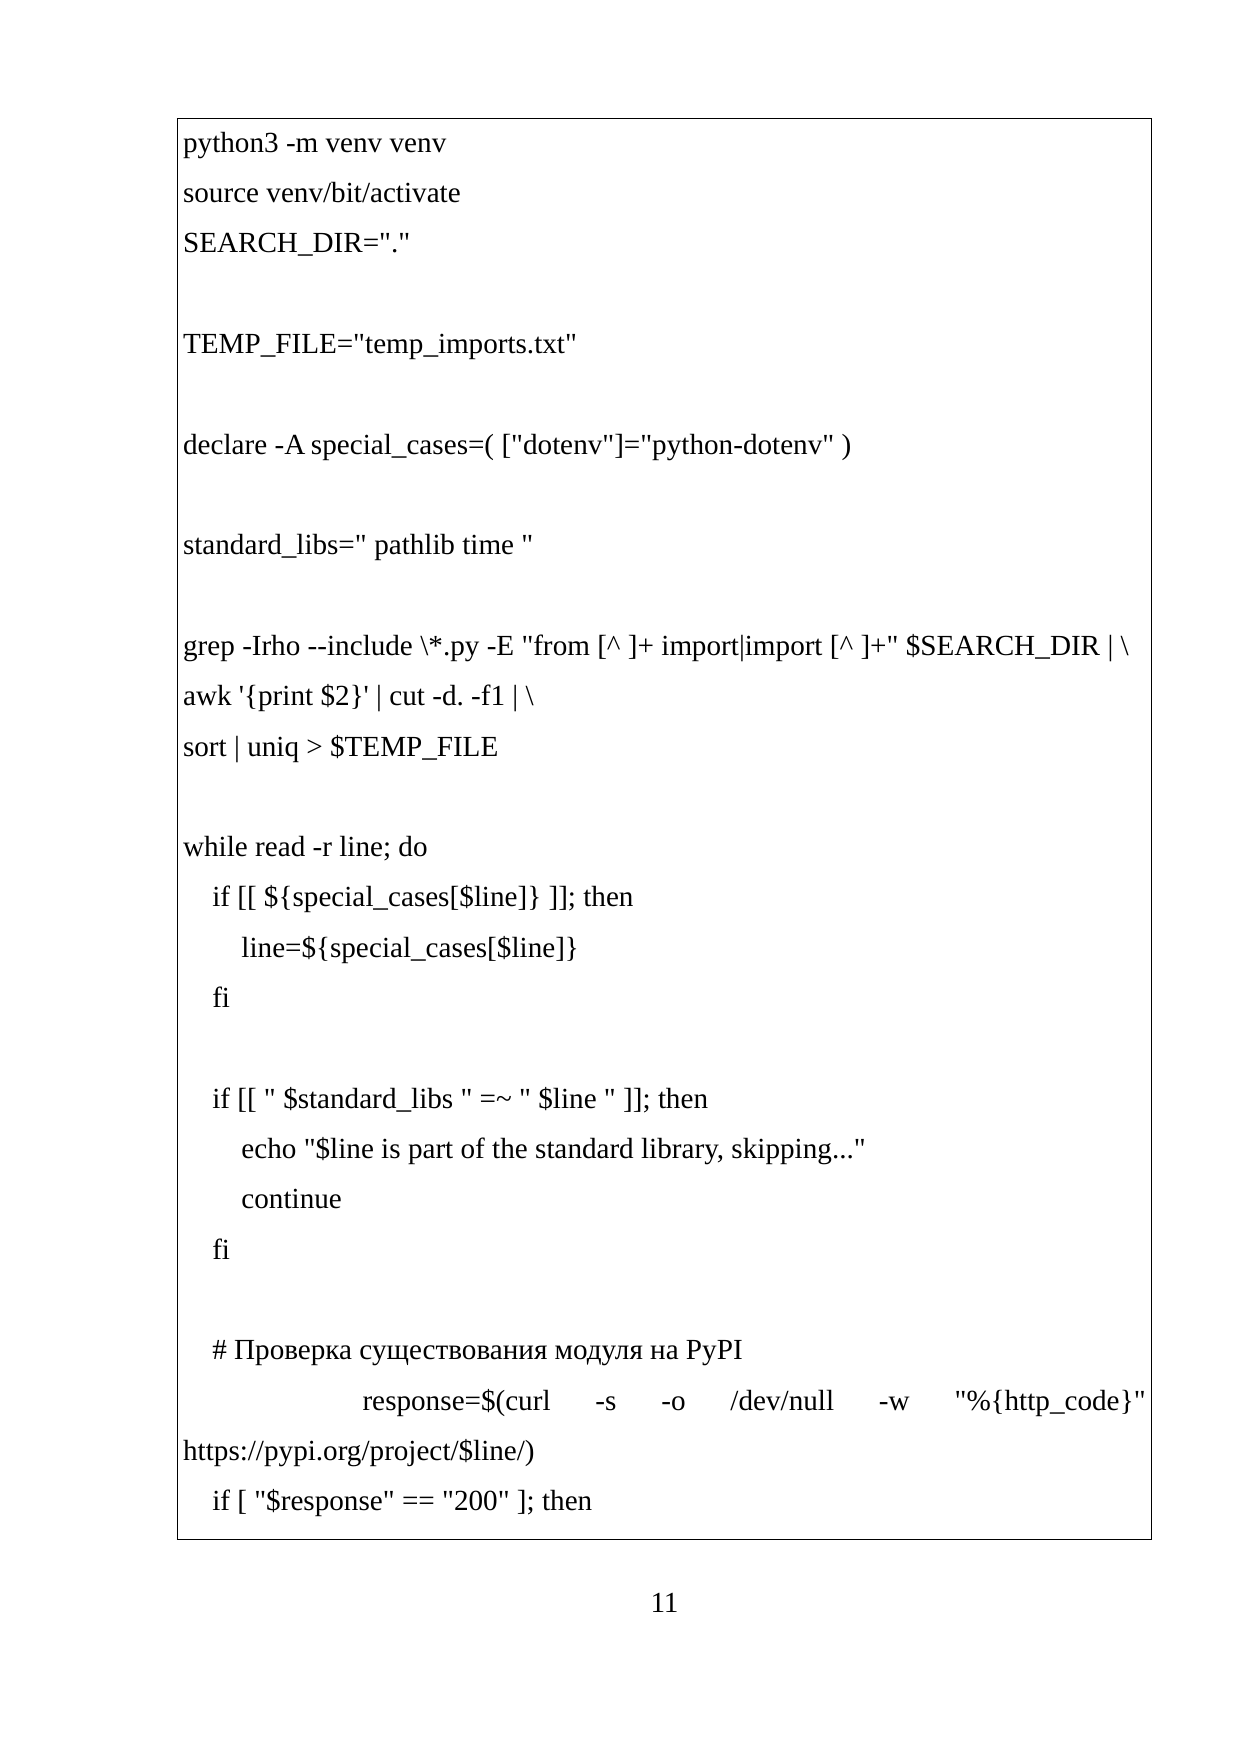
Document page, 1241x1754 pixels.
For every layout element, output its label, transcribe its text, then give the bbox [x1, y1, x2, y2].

table_header python3 -m venv venv source venv/bit/activate SEARCH_DIR="." TEMP_FILE="temp_imports.txt" declare -A special_cases=( ["dotenv"]="python-dotenv" ) standard_libs=" pathlib time " grep -Irho --include \*.py -E "from [^ ]+ import|import [^ ]+" $SEARCH_DIR | \ awk '{print $2}' | cut -d. -f1 | \ sort | uniq > $TEMP_FILE while read -r line; do if [[ ${special_cases[$line]} ]]; then line=${special_cases[$line]} fi if [[ " $standard_libs " =~ " $line " ]]; then echo "$line is part of the standard library, skipping..." continue fi # Проверка существования модуля на PyPI response=$(curl -s -o /dev/null -w "%{http_code}" https://pypi.org/project/$line/) if [ "$response" == "200" ]; then [178, 119, 1151, 1539]
